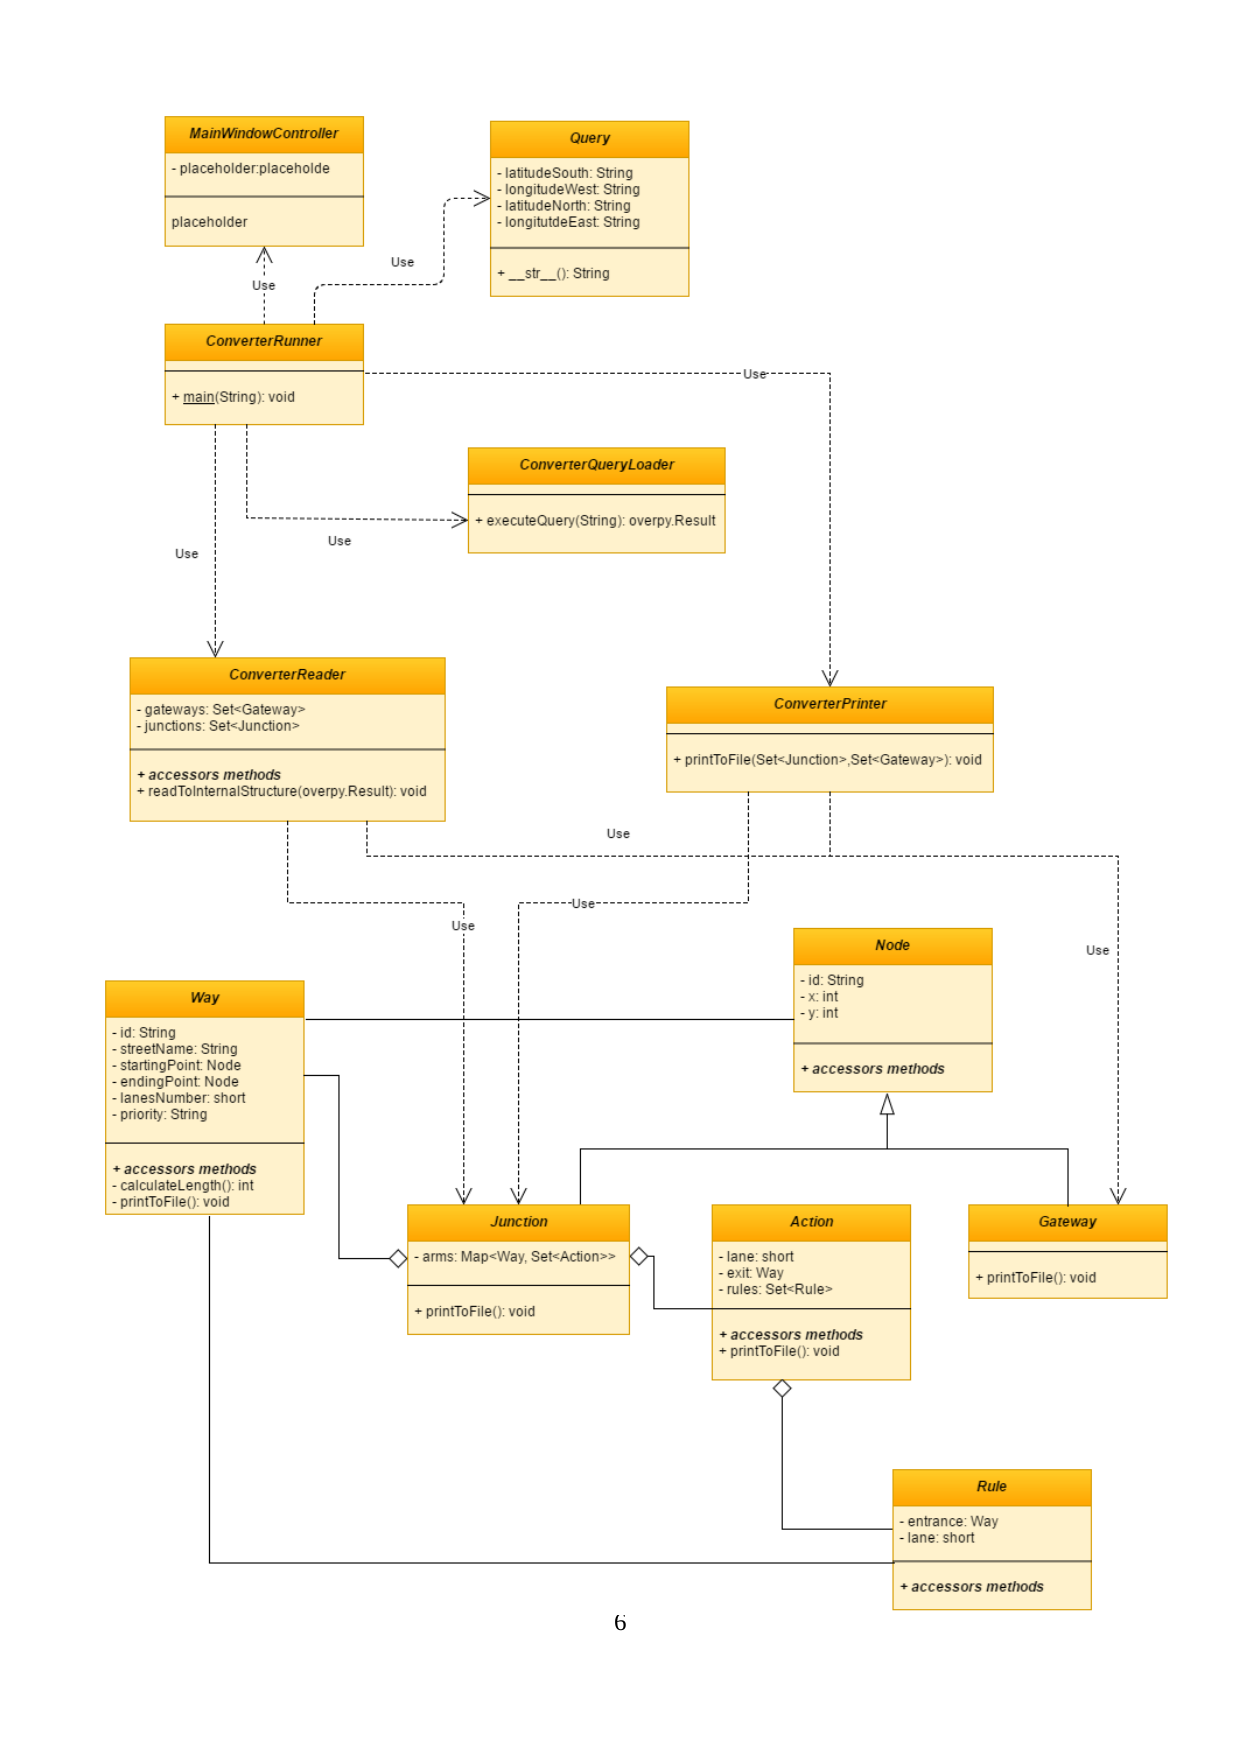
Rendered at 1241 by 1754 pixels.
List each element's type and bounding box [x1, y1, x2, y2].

picture [104, 115, 1169, 1615]
